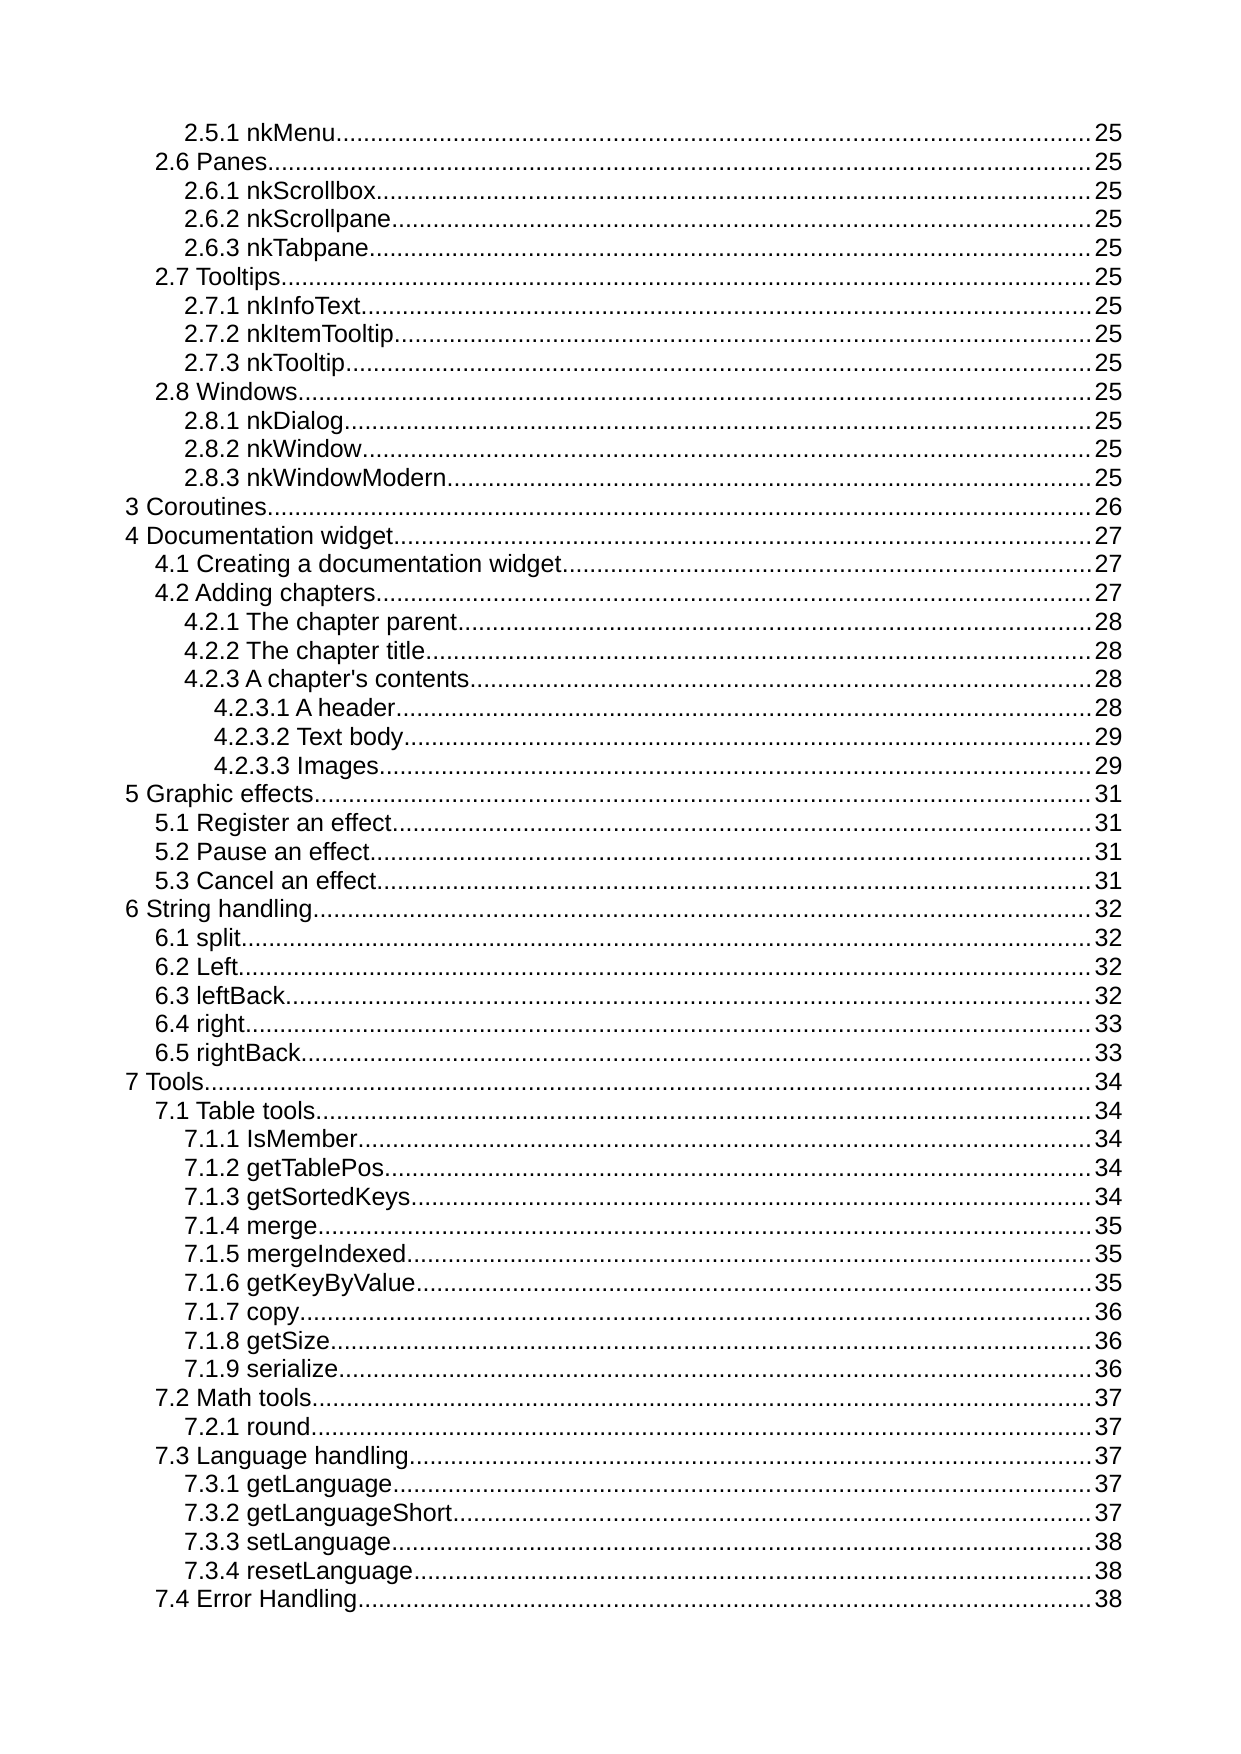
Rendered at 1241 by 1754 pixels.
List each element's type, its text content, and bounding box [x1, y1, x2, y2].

text 7.3.3 setLanguage 38 [177, 1527, 1122, 1556]
text 6.5 rightBack 33 [148, 1038, 1122, 1067]
text 6.2 Left 32 [148, 952, 1122, 981]
text 7.1.2 getTablePos 34 [177, 1153, 1122, 1182]
text 2.6.3 nkTabpane 25 [177, 233, 1122, 262]
text 4.2 Adding chapters 27 [148, 578, 1122, 607]
text 4.1 Creating a documentation widget 27 [148, 549, 1122, 578]
text 7.4 Error Handling 38 [148, 1584, 1122, 1613]
text 4.2.3.1 A header 28 [207, 693, 1122, 722]
text 2.6.1 nkScrollbox 25 [177, 176, 1122, 204]
text 3 Coroutines 26 [118, 492, 1122, 521]
text 7.3 Language handling 37 [148, 1441, 1122, 1469]
text 7.1.7 copy 36 [177, 1297, 1122, 1326]
text 7.1.1 IsMember 34 [177, 1124, 1122, 1153]
text 7.1.9 serialize 36 [177, 1354, 1122, 1383]
text 5.2 Pause an effect 31 [148, 837, 1122, 866]
text 4 Documentation widget 27 [118, 521, 1122, 549]
text 7.3.4 resetLanguage 38 [177, 1556, 1122, 1584]
text 7.3.2 getLanguageShort 37 [177, 1498, 1122, 1527]
text 7.1.4 merge 35 [177, 1211, 1122, 1239]
text 4.2.2 The chapter title 28 [177, 636, 1122, 664]
text 7.1.5 mergeIndexed 35 [177, 1239, 1122, 1268]
text 2.7.1 nkInfoText 25 [177, 291, 1122, 319]
text 4.2.3.2 Text body 29 [207, 722, 1122, 751]
text 7.3.1 getLanguage 37 [177, 1469, 1122, 1498]
text 7.2 Math tools 37 [148, 1383, 1122, 1412]
text 2.6.2 nkScrollpane 25 [177, 204, 1122, 233]
text 2.5.1 nkMenu 25 [177, 118, 1122, 147]
text 6.1 split 32 [148, 923, 1122, 952]
text 2.8 Windows 25 [148, 377, 1122, 406]
text 2.7.3 nkTooltip 25 [177, 348, 1122, 377]
text 4.2.3 A chapter's contents 28 [177, 664, 1122, 693]
text 4.2.3.3 Images 29 [207, 751, 1122, 779]
text 7.2.1 round 37 [177, 1412, 1122, 1441]
text 7.1.8 getSize 36 [177, 1326, 1122, 1354]
text 2.7 Tooltips 25 [148, 262, 1122, 291]
text 7.1.6 getKeyByValue 35 [177, 1268, 1122, 1297]
text 7.1 Table tools 34 [148, 1096, 1122, 1124]
text 7 Tools 34 [118, 1067, 1122, 1096]
text 6.4 right 33 [148, 1009, 1122, 1038]
text 2.7.2 nkItemTooltip 25 [177, 319, 1122, 348]
text 2.6 Panes 25 [148, 147, 1122, 176]
text 6 String handling 32 [118, 894, 1122, 923]
text 5.3 Cancel an effect 31 [148, 866, 1122, 894]
text 6.3 leftBack 32 [148, 981, 1122, 1009]
text 7.1.3 getSortedKeys 34 [177, 1182, 1122, 1211]
text 2.8.3 nkWindowModern 25 [177, 463, 1122, 492]
text 2.8.2 nkWindow 25 [177, 434, 1122, 463]
text 2.8.1 nkDialog 25 [177, 406, 1122, 434]
text 4.2.1 The chapter parent 28 [177, 607, 1122, 636]
text 5.1 Register an effect 31 [148, 808, 1122, 837]
text 5 Graphic effects 31 [118, 779, 1122, 808]
